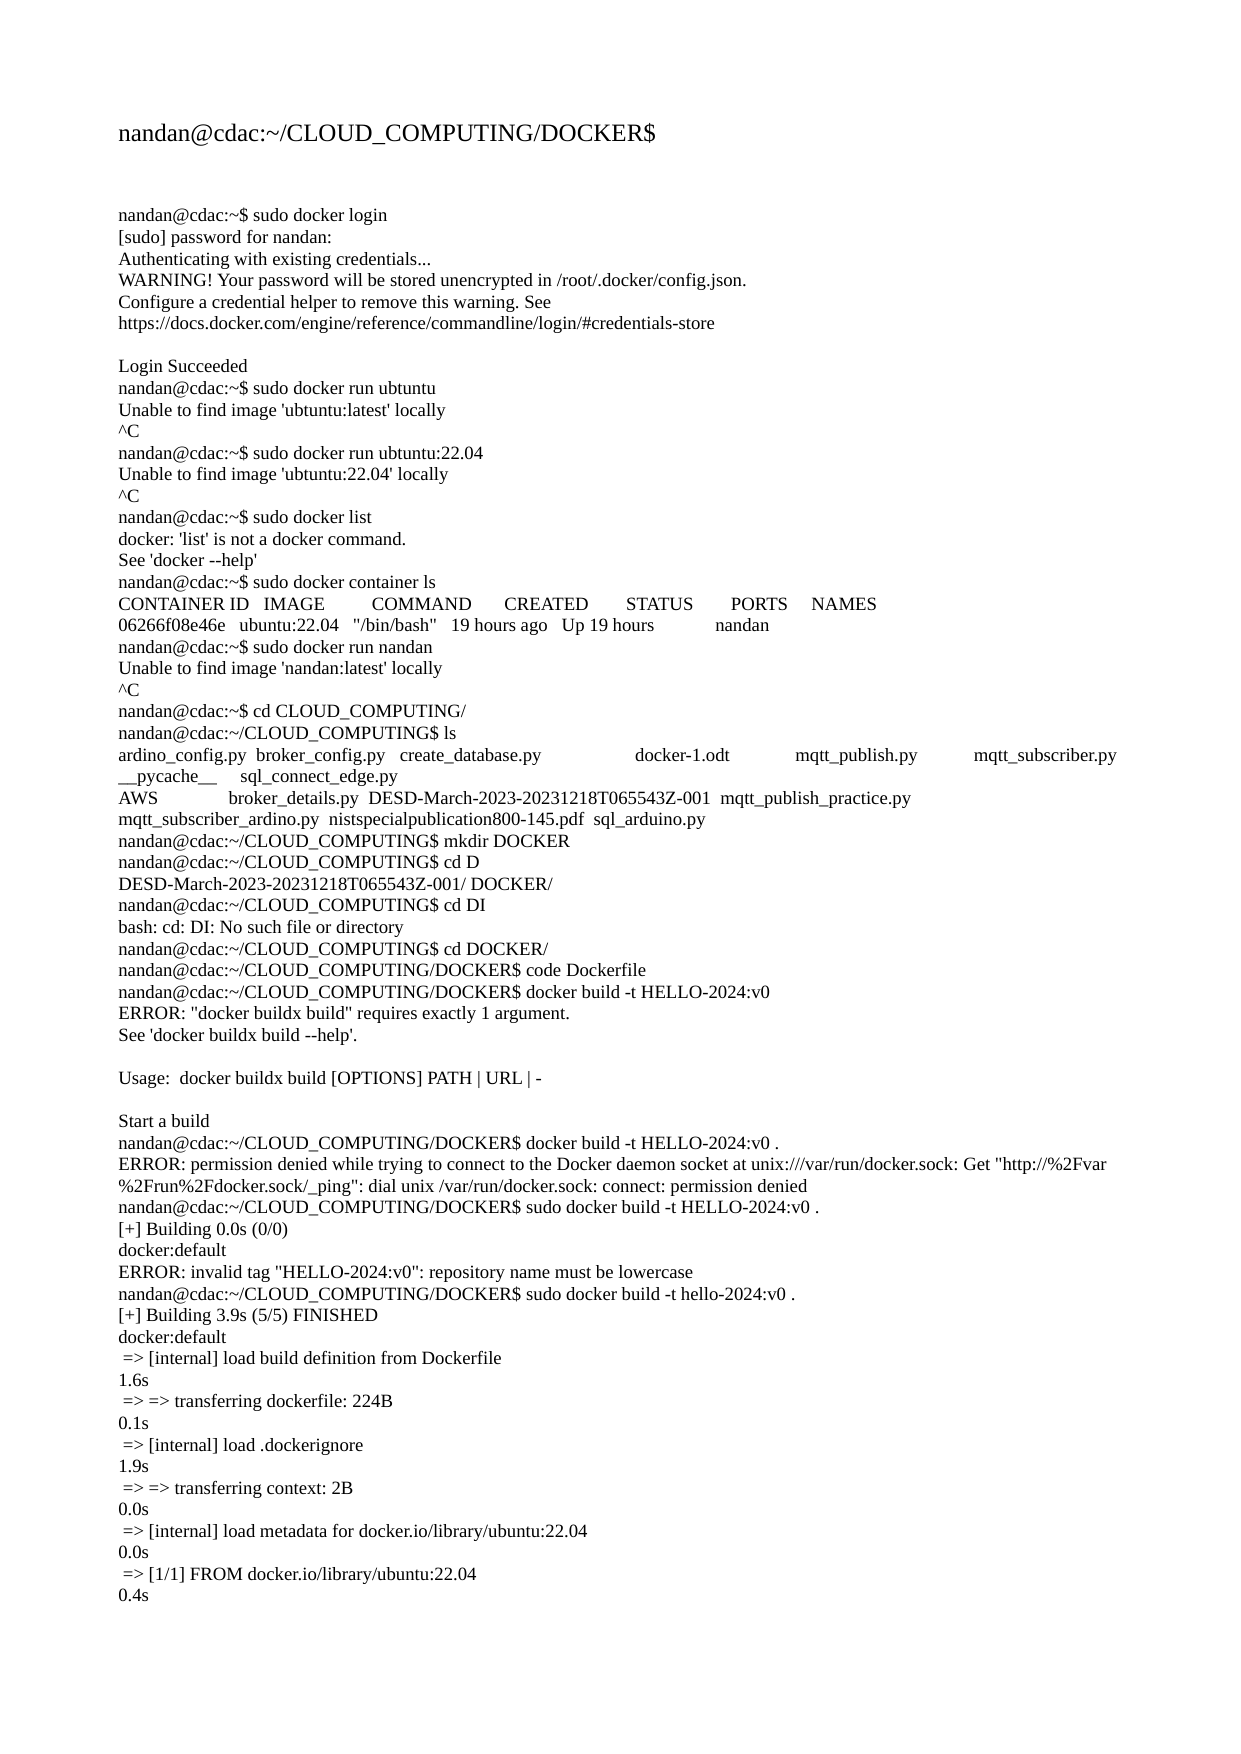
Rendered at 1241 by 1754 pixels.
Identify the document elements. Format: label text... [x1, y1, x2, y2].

text See 'docker buildx build --help'. [118, 1024, 1122, 1045]
text ^C [118, 485, 1122, 506]
text ERROR: permission denied while trying to connect to the Docker daemon socket at unix:///var/run/docker.sock: Get "http://%2Fvar%2Frun%2Fdocker.sock/_ping": dial unix /var/run/docker.sock: connect: permission denied [118, 1153, 1122, 1196]
text nandan@cdac:~$ sudo docker container ls [118, 571, 1122, 592]
text nandan@cdac:~/CLOUD_COMPUTING$ cd DI [118, 894, 1122, 916]
text WARNING! Your password will be stored unencrypted in /root/.docker/config.json. [118, 269, 1122, 291]
text nandan@cdac:~$ cd CLOUD_COMPUTING/ [118, 700, 1122, 722]
text Authenticating with existing credentials... [118, 247, 1122, 269]
text nandan@cdac:~/CLOUD_COMPUTING/DOCKER$ sudo docker build -t HELLO-2024:v0 . [118, 1196, 1122, 1218]
text => [internal] load .dockerignore 1.9s [118, 1433, 1122, 1477]
text nandan@cdac:~$ sudo docker run nandan [118, 636, 1122, 657]
text ardino_config.py broker_config.py create_database.py docker-1.odt mqtt_publish.py mqtt_subscriber.py __pycache__ sql_connect_edge.py [118, 743, 1122, 787]
text nandan@cdac:~$ sudo docker run ubtuntu [118, 377, 1122, 398]
text Login Succeeded [118, 355, 1122, 377]
text nandan@cdac:~/CLOUD_COMPUTING/DOCKER$ code Dockerfile [118, 959, 1122, 981]
text ^C [118, 420, 1122, 442]
text [+] Building 3.9s (5/5) FINISHED docker:default [118, 1304, 1122, 1347]
text ERROR: "docker buildx build" requires exactly 1 argument. [118, 1002, 1122, 1024]
text nandan@cdac:~/CLOUD_COMPUTING$ cd D [118, 851, 1122, 873]
text Start a build [118, 1110, 1122, 1132]
text => => transferring dockerfile: 224B 0.1s [118, 1390, 1122, 1433]
text => [1/1] FROM docker.io/library/ubuntu:22.04 0.4s [118, 1563, 1122, 1606]
text nandan@cdac:~/CLOUD_COMPUTING/DOCKER$ sudo docker build -t hello-2024:v0 . [118, 1282, 1122, 1304]
text Configure a credential helper to remove this warning. See [118, 291, 1122, 312]
text [sudo] password for nandan: [118, 226, 1122, 247]
text nandan@cdac:~/CLOUD_COMPUTING$ cd DOCKER/ [118, 937, 1122, 959]
text 06266f08e46e ubuntu:22.04 "/bin/bash" 19 hours ago Up 19 hours nandan [118, 614, 1122, 636]
text See 'docker --help' [118, 549, 1122, 571]
text nandan@cdac:~/CLOUD_COMPUTING/DOCKER$ docker build -t HELLO-2024:v0 [118, 981, 1122, 1002]
text nandan@cdac:~$ sudo docker list [118, 506, 1122, 528]
text bash: cd: DI: No such file or directory [118, 916, 1122, 937]
text Usage: docker buildx build [OPTIONS] PATH | URL | - [118, 1067, 1122, 1088]
text [+] Building 0.0s (0/0) docker:default [118, 1218, 1122, 1261]
text Unable to find image 'ubtuntu:latest' locally [118, 398, 1122, 420]
text docker: 'list' is not a docker command. [118, 528, 1122, 549]
text nandan@cdac:~$ sudo docker login [118, 204, 1122, 226]
text => => transferring context: 2B 0.0s [118, 1477, 1122, 1520]
text Unable to find image 'nandan:latest' locally [118, 657, 1122, 679]
text nandan@cdac:~$ sudo docker run ubtuntu:22.04 [118, 442, 1122, 463]
text nandan@cdac:~/CLOUD_COMPUTING/DOCKER$ [118, 118, 1122, 147]
text ^C [118, 679, 1122, 700]
text DESD-March-2023-20231218T065543Z-001/ DOCKER/ [118, 873, 1122, 894]
text CONTAINER ID IMAGE COMMAND CREATED STATUS PORTS NAMES [118, 592, 1122, 614]
text nandan@cdac:~/CLOUD_COMPUTING$ ls [118, 722, 1122, 743]
text => [internal] load metadata for docker.io/library/ubuntu:22.04 0.0s [118, 1520, 1122, 1563]
text nandan@cdac:~/CLOUD_COMPUTING/DOCKER$ docker build -t HELLO-2024:v0 . [118, 1132, 1122, 1153]
text https://docs.docker.com/engine/reference/commandline/login/#credentials-store [118, 312, 1122, 334]
text Unable to find image 'ubtuntu:22.04' locally [118, 463, 1122, 485]
text nandan@cdac:~/CLOUD_COMPUTING$ mkdir DOCKER [118, 830, 1122, 851]
text => [internal] load build definition from Dockerfile 1.6s [118, 1347, 1122, 1390]
text ERROR: invalid tag "HELLO-2024:v0": repository name must be lowercase [118, 1261, 1122, 1282]
text AWS broker_details.py DESD-March-2023-20231218T065543Z-001 mqtt_publish_practice.py mqtt_subscriber_ardino.py nistspecialpublication800-145.pdf sql_arduino.py [118, 787, 1122, 830]
